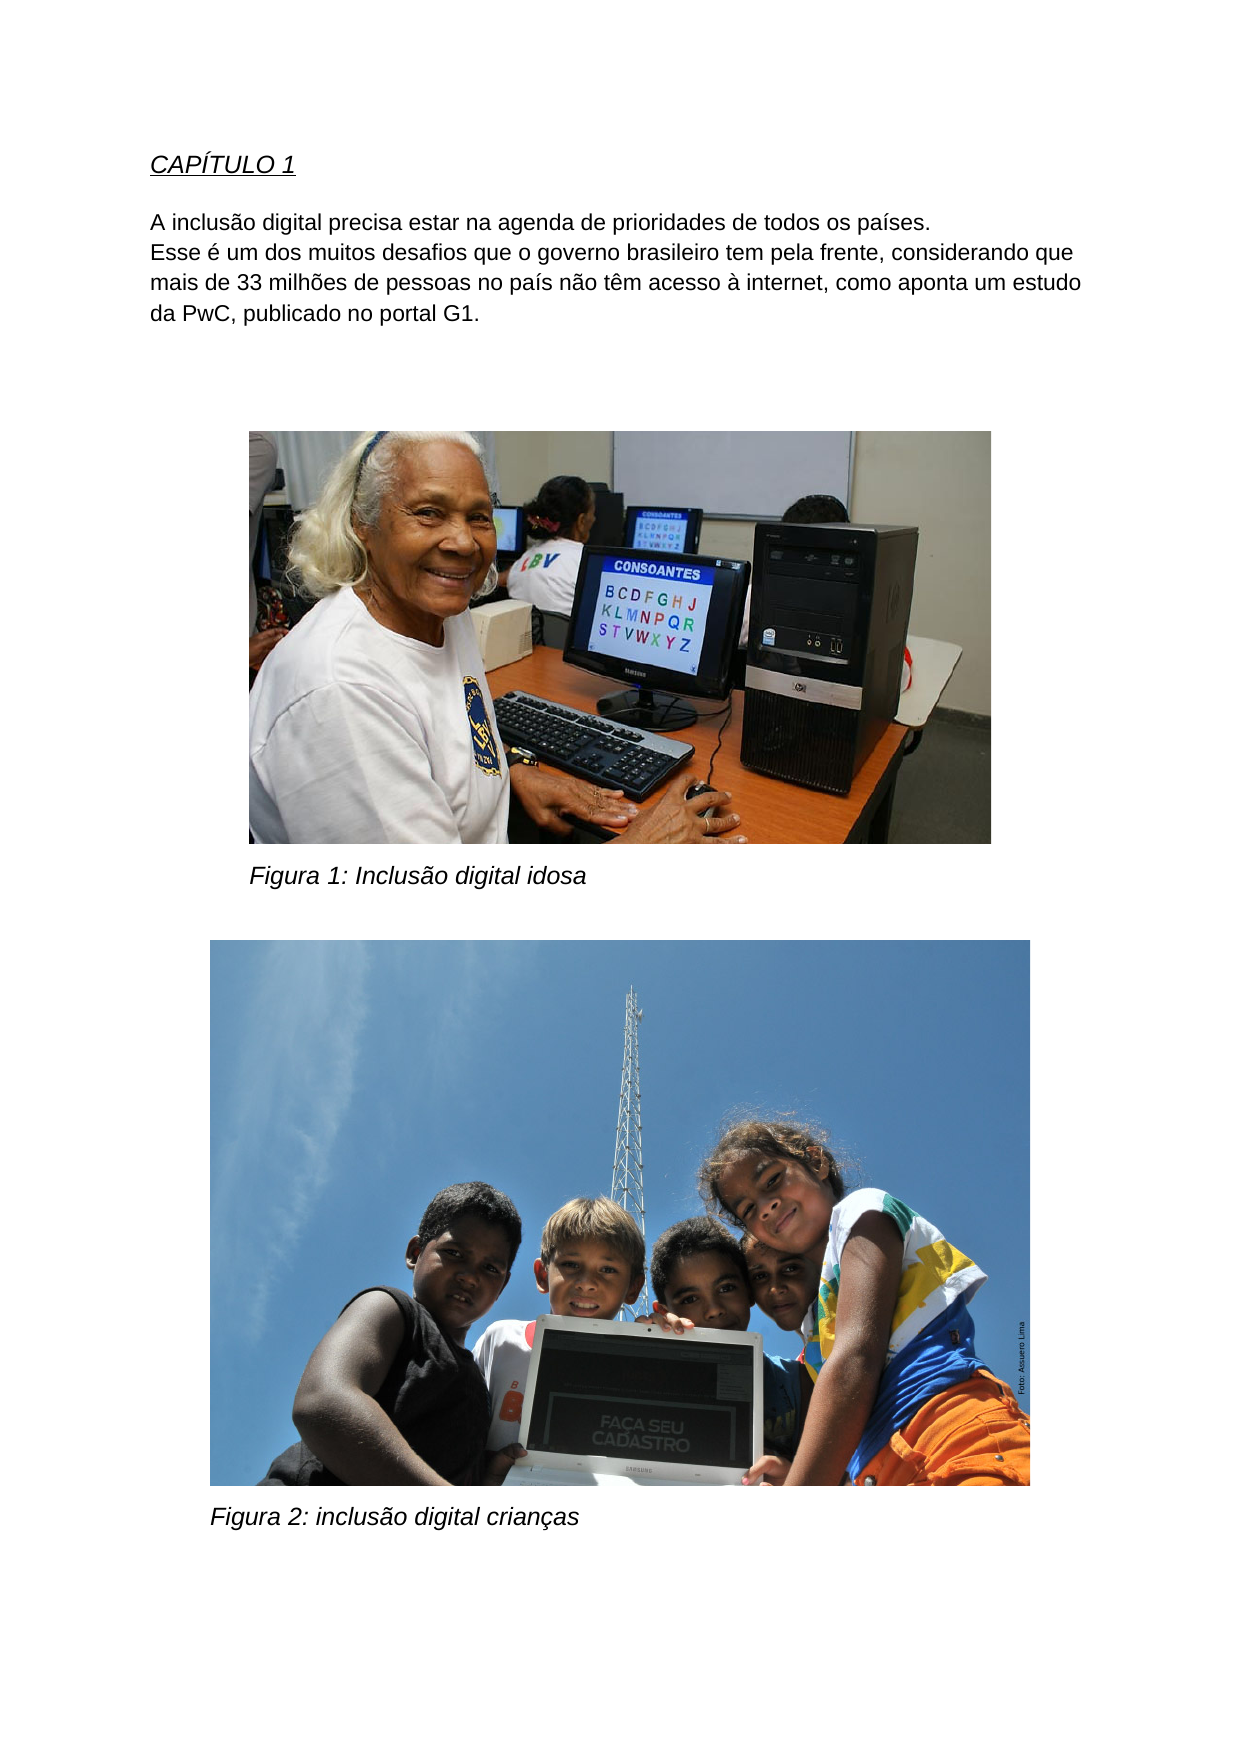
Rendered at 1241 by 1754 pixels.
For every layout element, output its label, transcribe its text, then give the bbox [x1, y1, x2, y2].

text Esse é um dos muitos desafios que o governo brasileiro tem pela frente, considerando que mais de 33 milhões de pessoas no país não têm acesso à internet, como aponta um estudo da PwC, publicado no portal G1. [150, 239, 1090, 326]
subtitle CAPÍTULO 1 [150, 150, 1090, 179]
text A inclusão digital precisa estar na agenda de prioridades de todos os países. [150, 209, 1090, 235]
picture [210, 940, 1031, 1486]
text Figura 2: inclusão digital crianças [210, 1486, 1030, 1531]
picture [249, 431, 992, 844]
text Figura 1: Inclusão digital idosa [249, 844, 991, 889]
